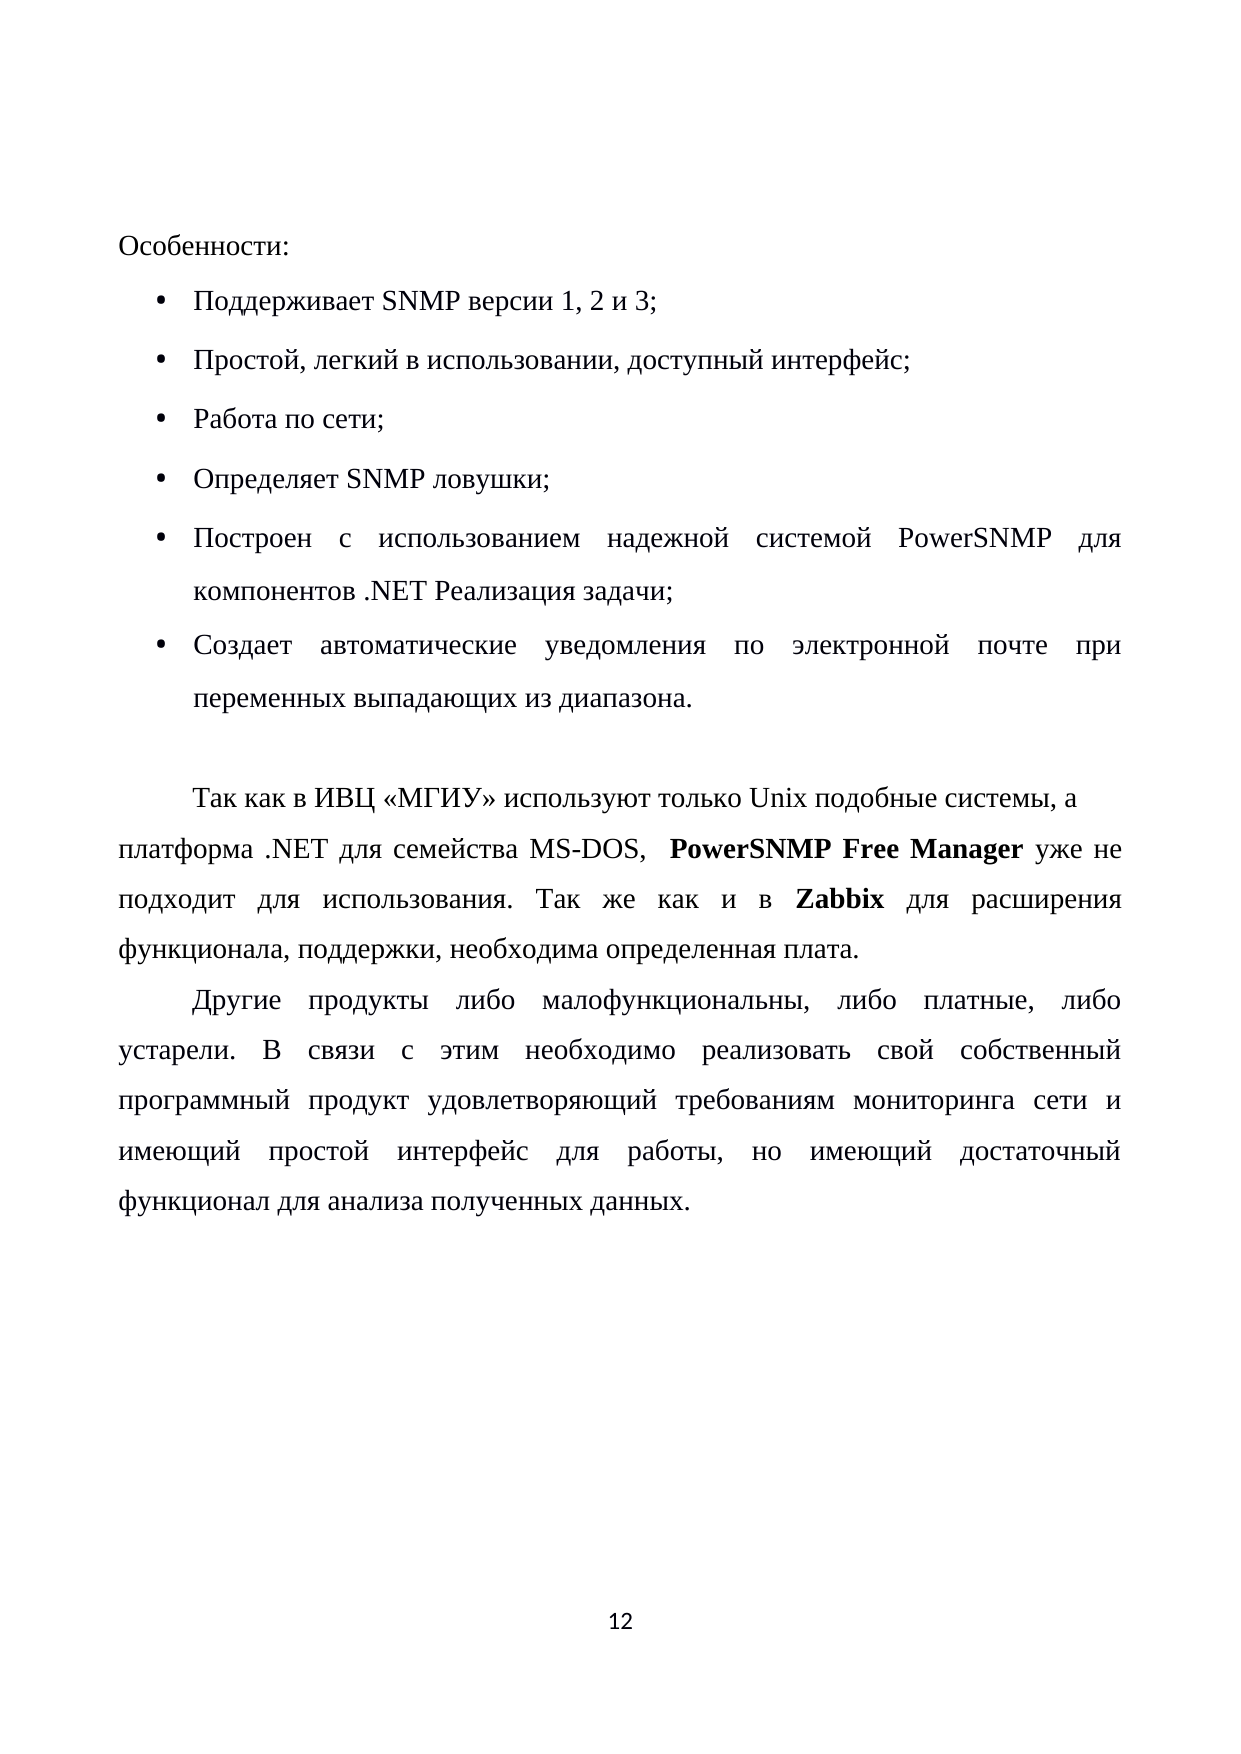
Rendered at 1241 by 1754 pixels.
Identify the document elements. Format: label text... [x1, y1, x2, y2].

text Так как в ИВЦ «МГИУ» используют только Unix подобные системы, а [118, 781, 1122, 814]
list Определяет SNMP ловушки; [156, 457, 1122, 497]
text Другие продукты либо малофункциональны, либо платные, либо устарели. В связи с этим необходимо реализовать свой собственный программный продукт удовлетворяющий требованиям мониторинга сети и имеющий простой интерфейс для работы, но имеющий достаточный функционал для анализа полученных данных. [118, 982, 1122, 1217]
text платформа .NET для семейства MS-DOS, PowerSNMP Free Manager уже не подходит для использования. Так же как и в Zabbix для расширения функционала, поддержки, необходима определенная плата. [118, 831, 1122, 965]
list Создает автоматические уведомления по электронной почте при переменных выпадающих из диапазона. [156, 623, 1122, 713]
list Построен с использованием надежной системой PowerSNMP для компонентов .NET Реализация задачи; [156, 517, 1122, 607]
list Работа по сети; [156, 398, 1122, 437]
list Простой, легкий в использовании, доступный интерфейс; [156, 338, 1122, 378]
list Поддерживает SNMP версии 1, 2 и 3; [156, 279, 1122, 318]
text Особенности: [118, 228, 1122, 262]
